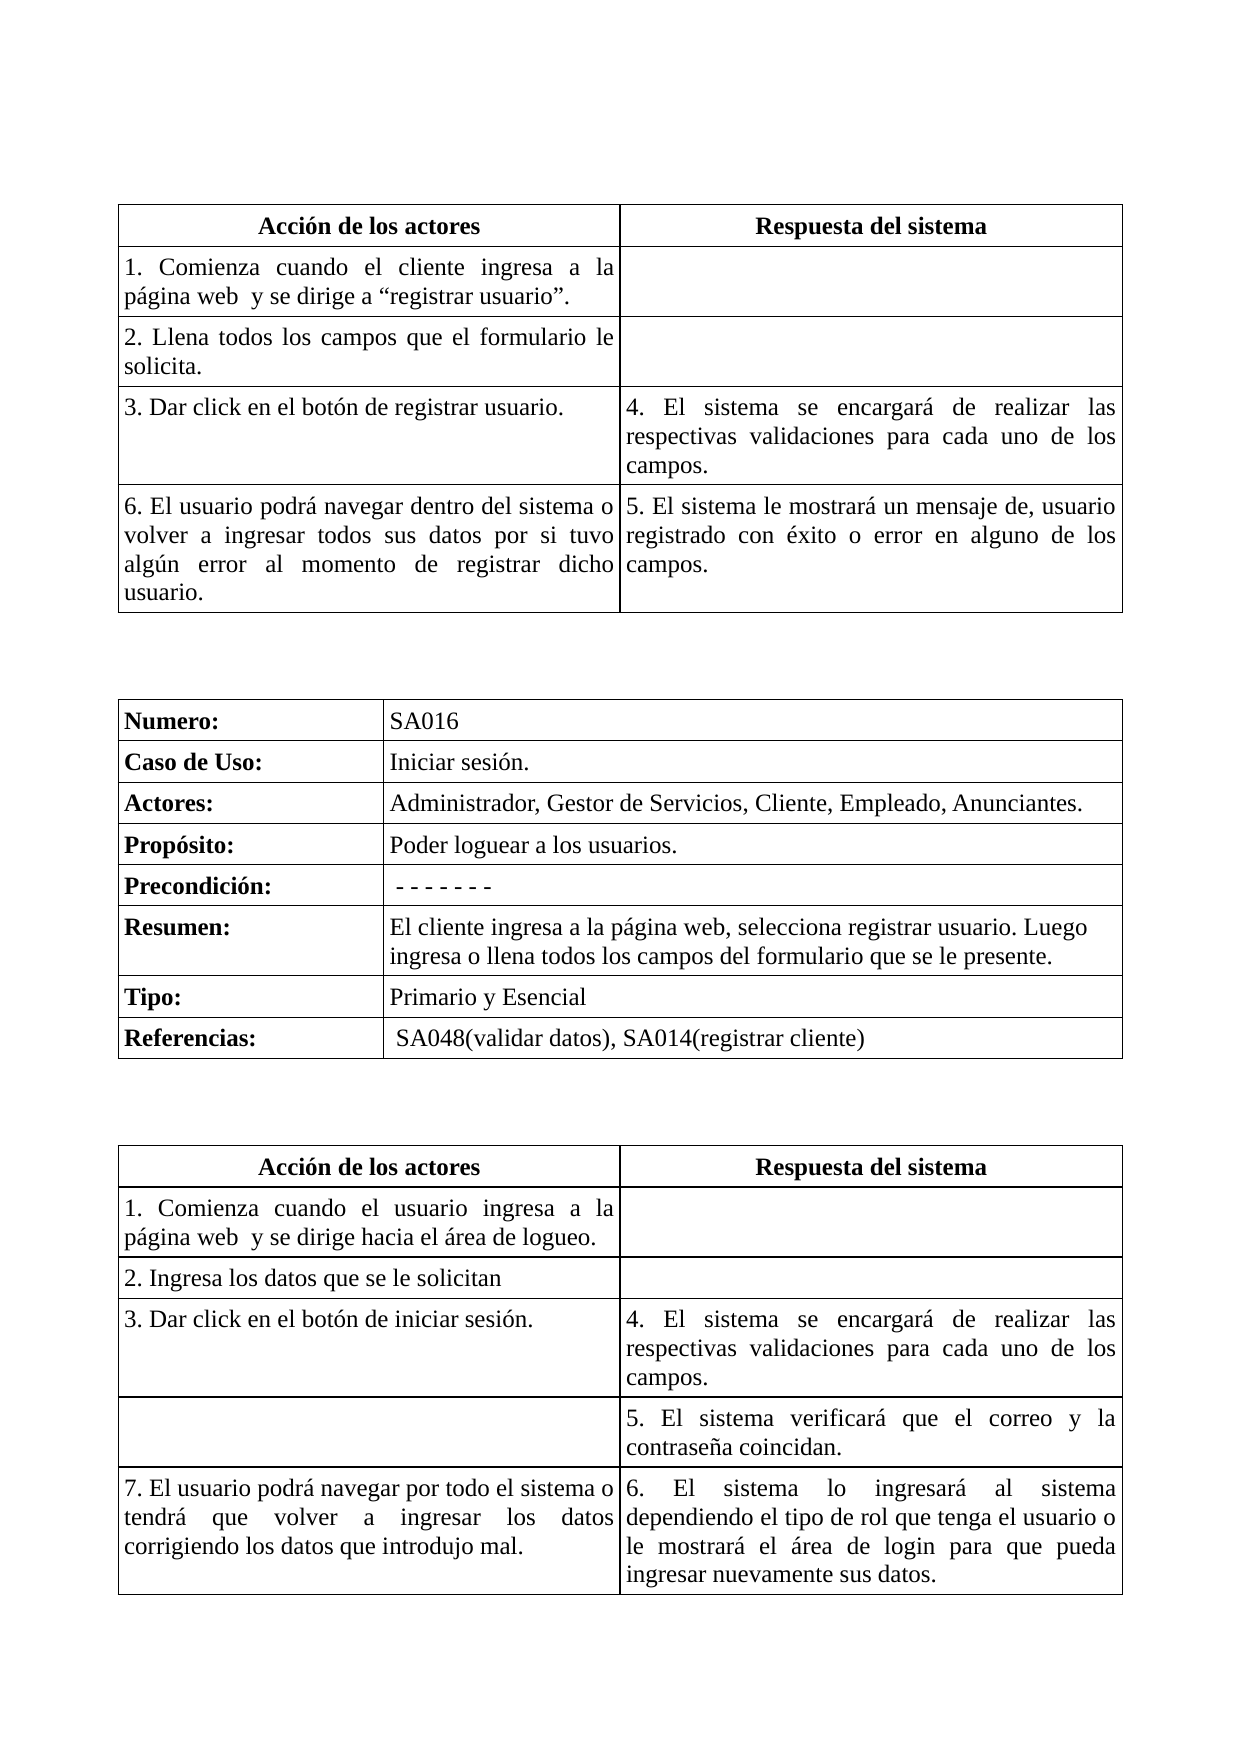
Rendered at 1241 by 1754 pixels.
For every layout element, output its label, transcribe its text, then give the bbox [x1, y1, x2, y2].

table_cell SA048(validar datos), SA014(registrar cliente) [384, 1018, 1122, 1058]
table_cell 3. Dar click en el botón de registrar usuario. [119, 387, 619, 484]
table_cell [119, 1398, 619, 1466]
table_cell - - - - - - - [384, 865, 1122, 905]
table_cell Resumen: [119, 906, 383, 975]
table_cell 4. El sistema se encargará de realizar las respectivas validaciones para cada uno de los campos. [621, 1299, 1122, 1396]
table_cell Iniciar sesión. [384, 741, 1122, 782]
table_cell [621, 1258, 1122, 1298]
table_header Numero: [119, 700, 383, 740]
table_cell 5. El sistema le mostrará un mensaje de, usuario registrado con éxito o error en alguno de los campos. [621, 485, 1122, 612]
table_cell Administrador, Gestor de Servicios, Cliente, Empleado, Anunciantes. [384, 783, 1122, 823]
table_cell [621, 247, 1122, 316]
table_cell 1. Comienza cuando el cliente ingresa a la página web y se dirige a “registrar usuario”. [119, 247, 619, 316]
table_cell Precondición: [119, 865, 383, 905]
table_cell 6. El sistema lo ingresará al sistema dependiendo el tipo de rol que tenga el usuario o le mostrará el área de login para que pueda ingresar nuevamente sus datos. [621, 1468, 1122, 1594]
table_cell Tipo: [119, 976, 383, 1017]
table_cell Primario y Esencial [384, 976, 1122, 1017]
table_header Respuesta del sistema [621, 1146, 1122, 1186]
table_cell [621, 1188, 1122, 1256]
table_header SA016 [384, 700, 1122, 740]
table_cell 2. Llena todos los campos que el formulario le solicita. [119, 317, 619, 386]
table_cell Poder loguear a los usuarios. [384, 824, 1122, 864]
table_cell 1. Comienza cuando el usuario ingresa a la página web y se dirige hacia el área de logueo. [119, 1188, 619, 1256]
table_cell El cliente ingresa a la página web, selecciona registrar usuario. Luego ingresa o llena todos los campos del formulario que se le presente. [384, 906, 1122, 975]
table_cell 3. Dar click en el botón de iniciar sesión. [119, 1299, 619, 1396]
table_cell 5. El sistema verificará que el correo y la contraseña coincidan. [621, 1398, 1122, 1466]
table_cell Propósito: [119, 824, 383, 864]
table_cell 2. Ingresa los datos que se le solicitan [119, 1258, 619, 1298]
table_header Acción de los actores [119, 205, 619, 246]
table_cell 6. El usuario podrá navegar dentro del sistema o volver a ingresar todos sus datos por si tuvo algún error al momento de registrar dicho usuario. [119, 485, 619, 612]
table_cell 7. El usuario podrá navegar por todo el sistema o tendrá que volver a ingresar los datos corrigiendo los datos que introdujo mal. [119, 1468, 619, 1594]
table_header Respuesta del sistema [621, 205, 1122, 246]
table_cell Caso de Uso: [119, 741, 383, 782]
table_cell 4. El sistema se encargará de realizar las respectivas validaciones para cada uno de los campos. [621, 387, 1122, 484]
table_cell [621, 317, 1122, 386]
table_cell Referencias: [119, 1018, 383, 1058]
table_header Acción de los actores [119, 1146, 619, 1186]
table_cell Actores: [119, 783, 383, 823]
